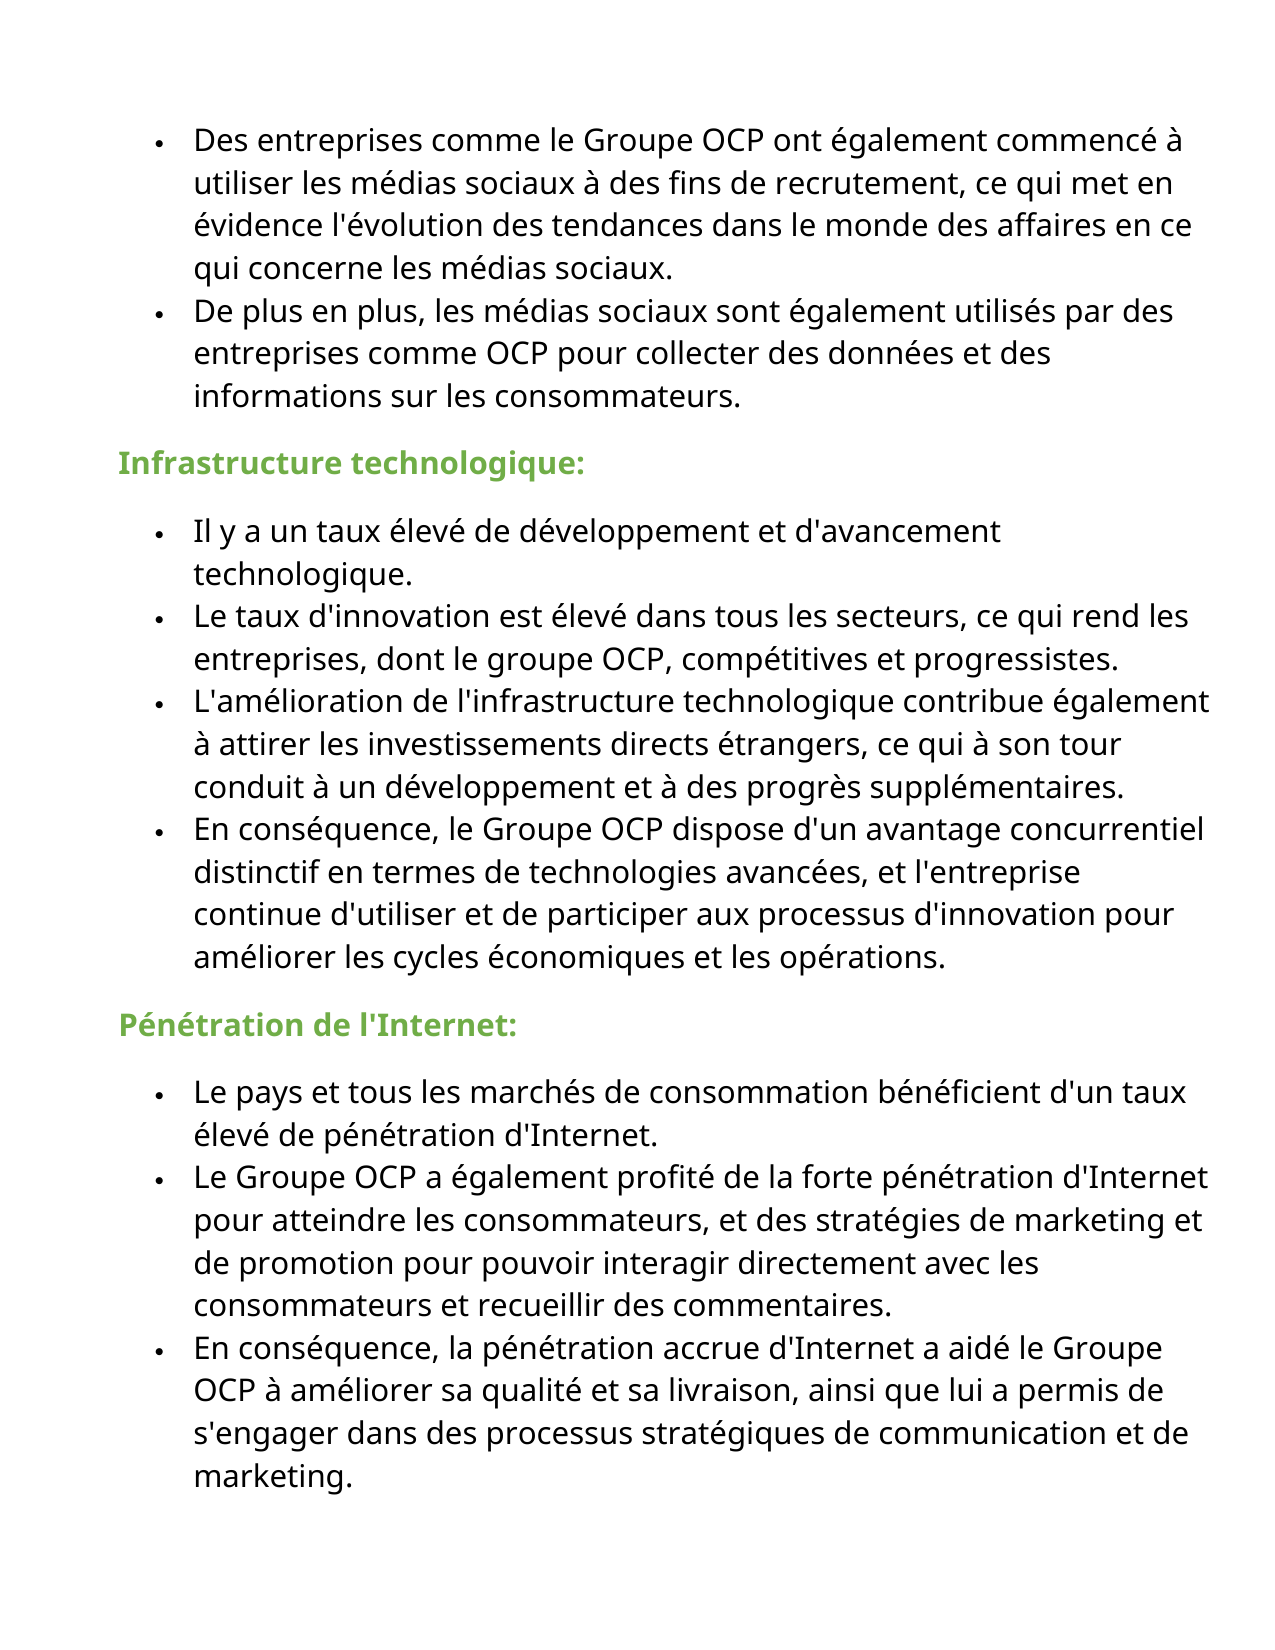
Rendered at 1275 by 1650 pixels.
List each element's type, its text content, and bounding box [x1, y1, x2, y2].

list L'amélioration de l'infrastructure technologique contribue également à attirer les investissements directs étrangers, ce qui à son tour conduit à un développement et à des progrès supplémentaires. [156, 679, 1216, 807]
list Des entreprises comme le Groupe OCP ont également commencé à utiliser les médias sociaux à des fins de recrutement, ce qui met en évidence l'évolution des tendances dans le monde des affaires en ce qui concerne les médias sociaux. [156, 118, 1216, 288]
list Le pays et tous les marchés de consommation bénéficient d'un taux élevé de pénétration d'Internet. [156, 1070, 1216, 1155]
list Le taux d'innovation est élevé dans tous les secteurs, ce qui rend les entreprises, dont le groupe OCP, compétitives et progressistes. [156, 594, 1216, 679]
list Le Groupe OCP a également profité de la forte pénétration d'Internet pour atteindre les consommateurs, et des stratégies de marketing et de promotion pour pouvoir interagir directement avec les consommateurs et recueillir des commentaires. [156, 1155, 1216, 1326]
list En conséquence, le Groupe OCP dispose d'un avantage concurrentiel distinctif en termes de technologies avancées, et l'entreprise continue d'utiliser et de participer aux processus d'innovation pour améliorer les cycles économiques et les opérations. [156, 807, 1216, 978]
list Il y a un taux élevé de développement et d'avancement technologique. [156, 509, 1216, 594]
text Infrastructure technologique: [118, 441, 1216, 484]
list En conséquence, la pénétration accrue d'Internet a aidé le Groupe OCP à améliorer sa qualité et sa livraison, ainsi que lui a permis de s'engager dans des processus stratégiques de communication et de marketing. [156, 1326, 1216, 1496]
text Pénétration de l'Internet: [118, 1003, 1216, 1045]
list De plus en plus, les médias sociaux sont également utilisés par des entreprises comme OCP pour collecter des données et des informations sur les consommateurs. [156, 288, 1216, 416]
